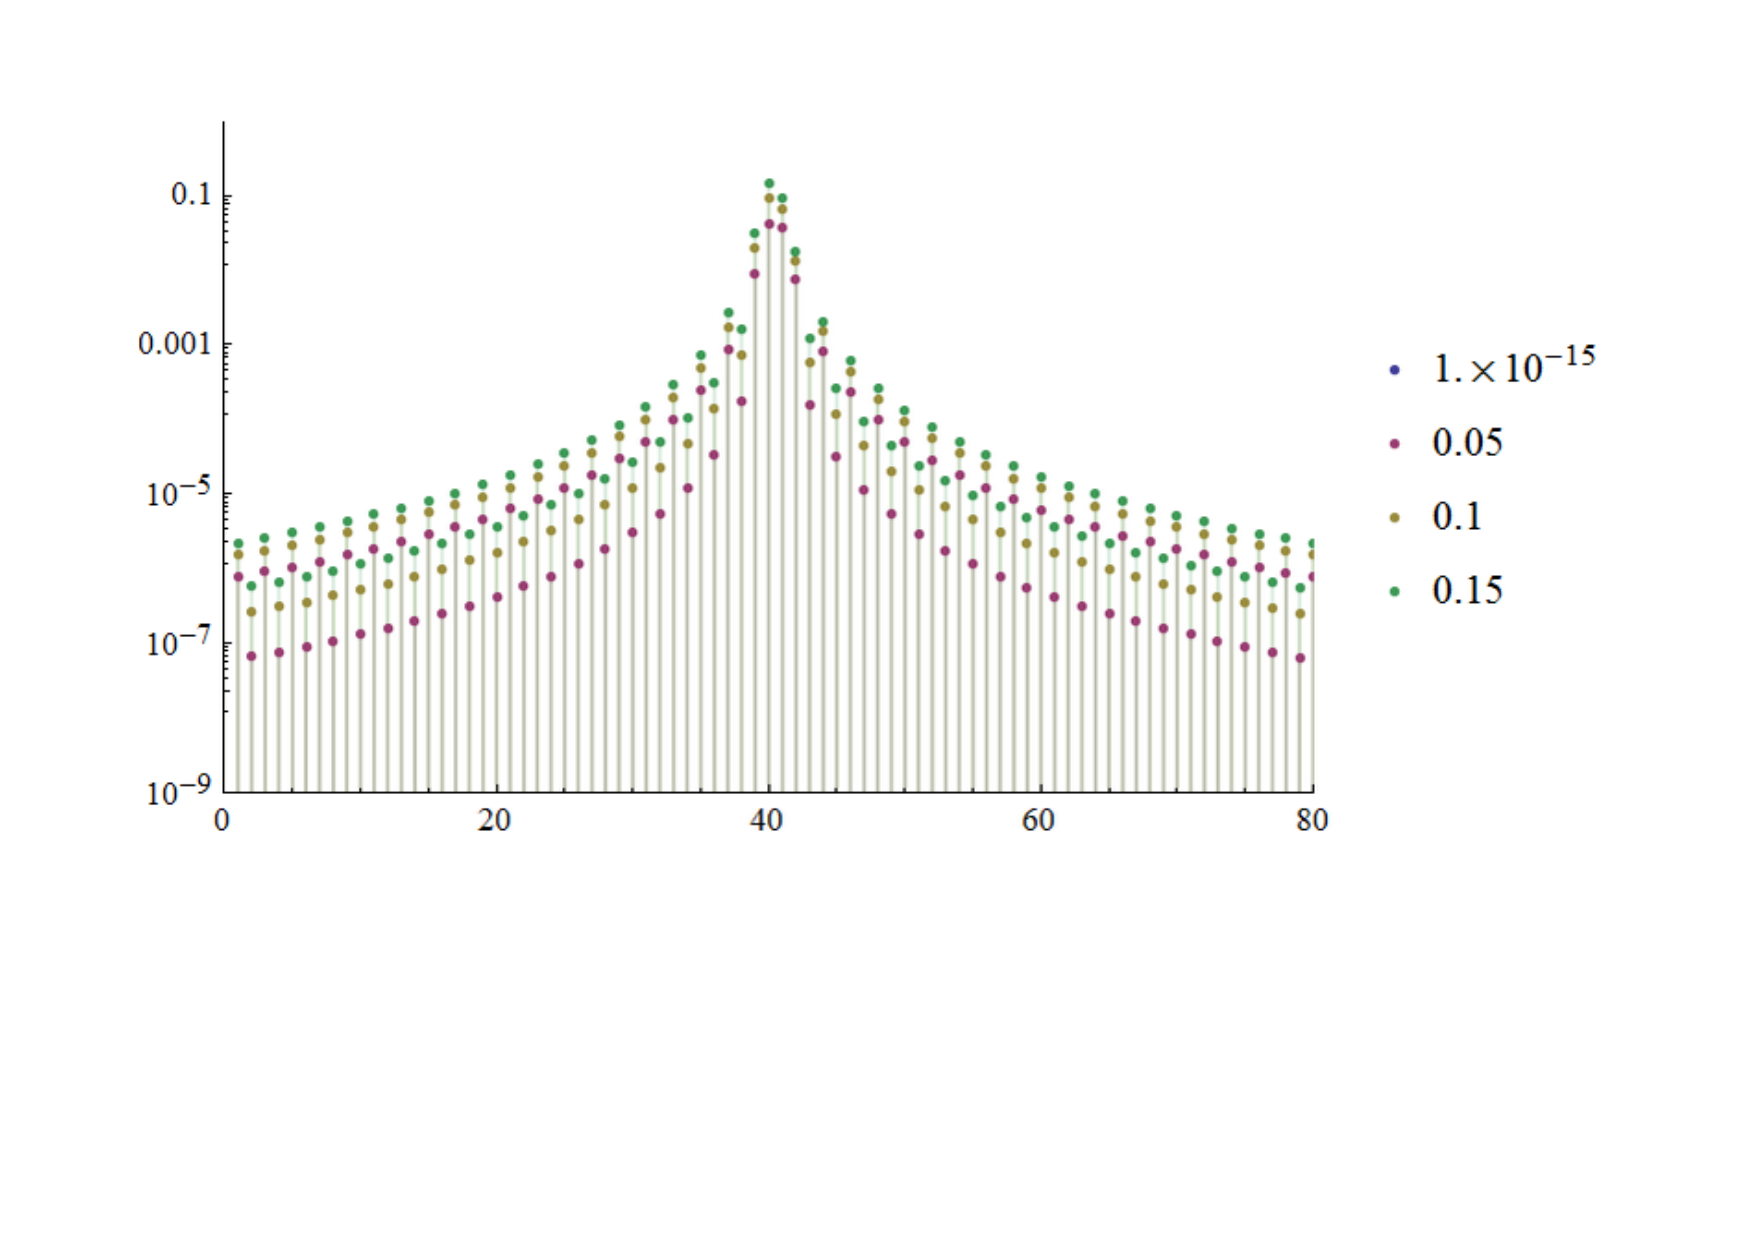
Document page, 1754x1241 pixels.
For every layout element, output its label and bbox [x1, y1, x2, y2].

picture [138, 118, 1616, 842]
